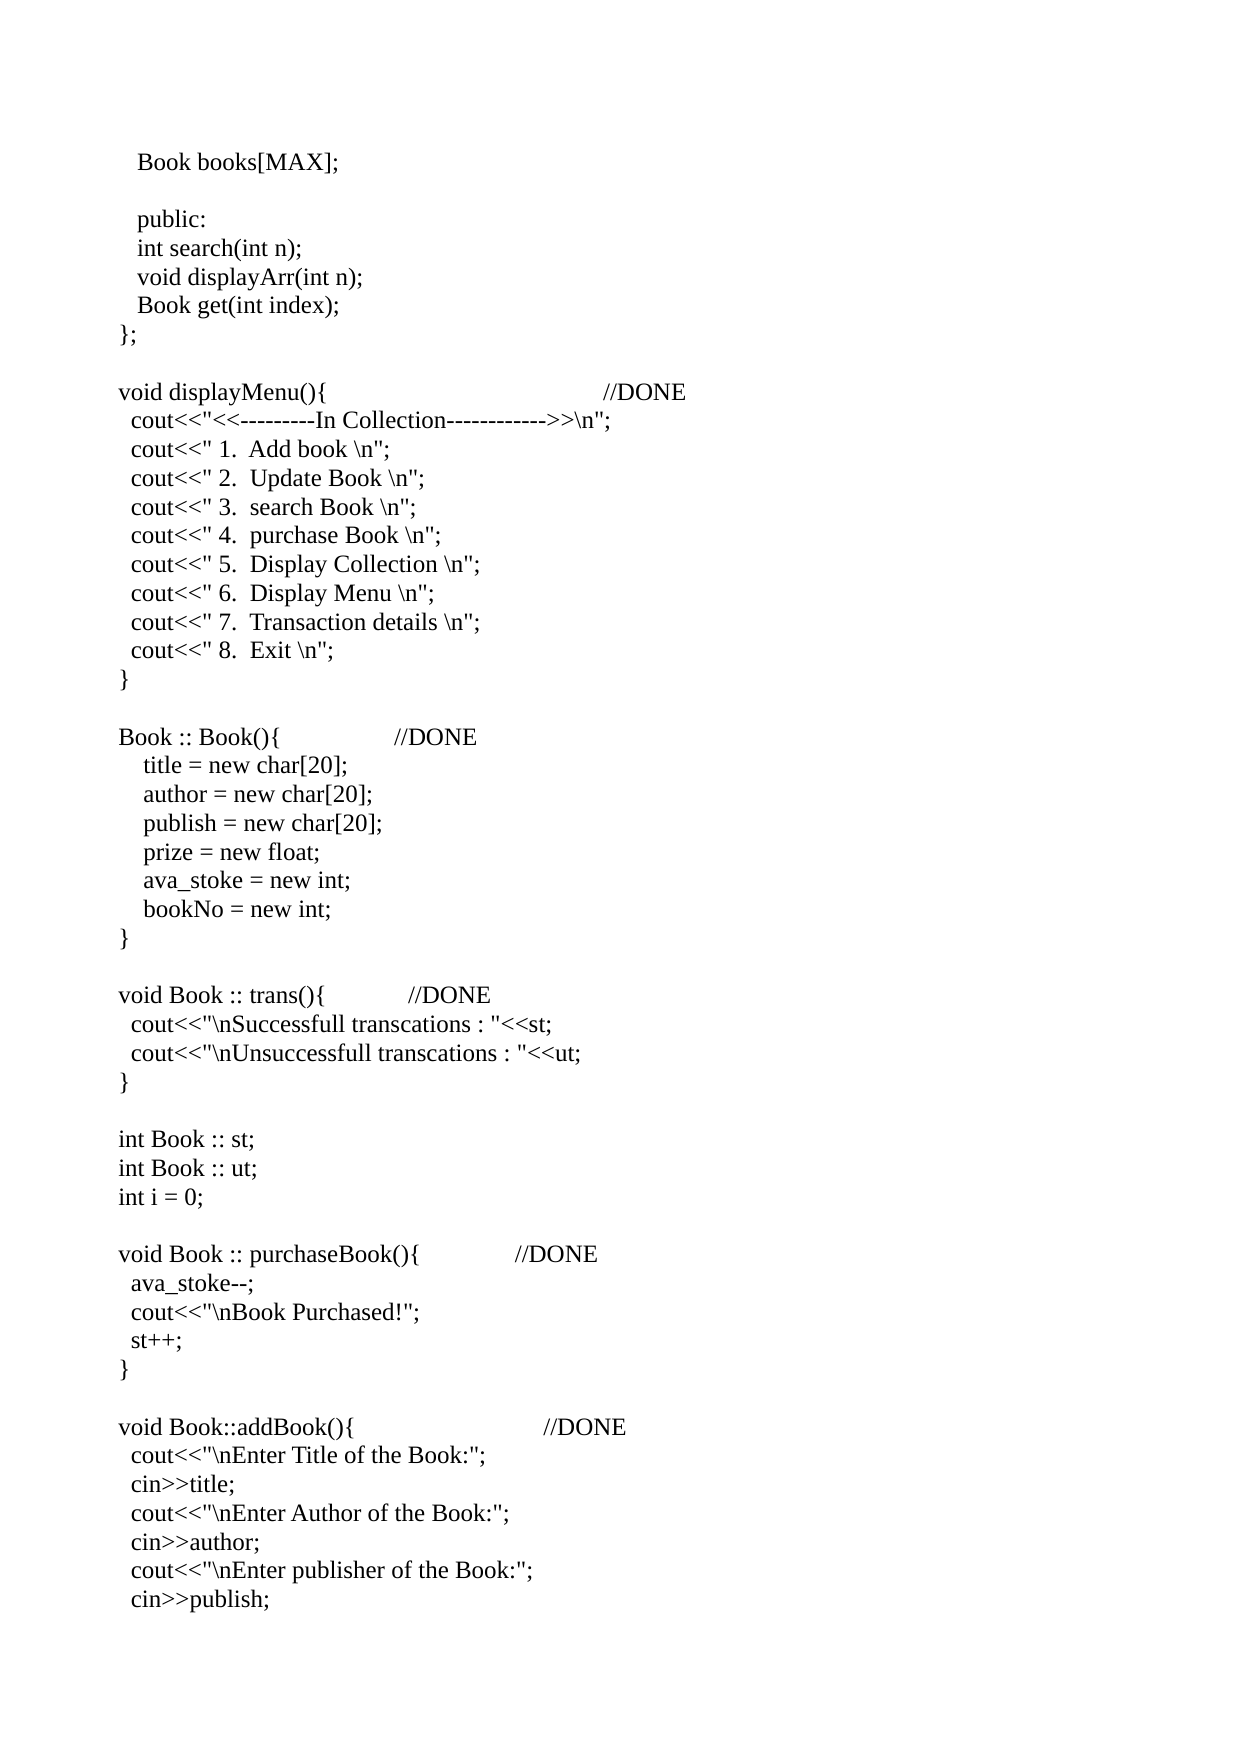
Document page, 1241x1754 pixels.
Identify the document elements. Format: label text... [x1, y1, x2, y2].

text cout<<"\nEnter publisher of the Book:"; [118, 1556, 1122, 1584]
text } [118, 1067, 1122, 1096]
text cout<<"\nEnter Author of the Book:"; [118, 1498, 1122, 1527]
text void Book::addBook(){ //DONE [118, 1412, 1122, 1441]
text Book :: Book(){ //DONE [118, 722, 1122, 751]
text cout<<" 7. Transaction details \n"; [118, 607, 1122, 636]
text void displayMenu(){ //DONE [118, 377, 1122, 406]
text cin>>title; [118, 1469, 1122, 1498]
text } [118, 1354, 1122, 1383]
text Book get(int index); [118, 291, 1122, 319]
text prize = new float; [118, 837, 1122, 866]
text cin>>author; [118, 1527, 1122, 1556]
text int i = 0; [118, 1182, 1122, 1211]
text }; [118, 319, 1122, 348]
text void Book :: purchaseBook(){ //DONE [118, 1239, 1122, 1268]
text void Book :: trans(){ //DONE [118, 981, 1122, 1009]
text author = new char[20]; [118, 779, 1122, 808]
text st++; [118, 1326, 1122, 1354]
text cout<<"\nUnsuccessfull transcations : "<<ut; [118, 1038, 1122, 1067]
text cout<<" 1. Add book \n"; [118, 434, 1122, 463]
text cin>>publish; [118, 1584, 1122, 1613]
text cout<<"<<---------In Collection------------>>\n"; [118, 406, 1122, 434]
text cout<<" 5. Display Collection \n"; [118, 549, 1122, 578]
text int search(int n); [118, 233, 1122, 262]
text publish = new char[20]; [118, 808, 1122, 837]
text Book books[MAX]; [118, 147, 1122, 176]
text cout<<"\nEnter Title of the Book:"; [118, 1441, 1122, 1469]
text cout<<" 3. search Book \n"; [118, 492, 1122, 521]
text int Book :: ut; [118, 1153, 1122, 1182]
text ava_stoke = new int; [118, 866, 1122, 894]
text cout<<"\nSuccessfull transcations : "<<st; [118, 1009, 1122, 1038]
text } [118, 923, 1122, 952]
text public: [118, 204, 1122, 233]
text int Book :: st; [118, 1124, 1122, 1153]
text cout<<" 4. purchase Book \n"; [118, 521, 1122, 549]
text } [118, 664, 1122, 693]
text cout<<" 8. Exit \n"; [118, 636, 1122, 664]
text cout<<" 2. Update Book \n"; [118, 463, 1122, 492]
text cout<<" 6. Display Menu \n"; [118, 578, 1122, 607]
text ava_stoke--; [118, 1268, 1122, 1297]
text cout<<"\nBook Purchased!"; [118, 1297, 1122, 1326]
text bookNo = new int; [118, 894, 1122, 923]
text title = new char[20]; [118, 751, 1122, 779]
text void displayArr(int n); [118, 262, 1122, 291]
